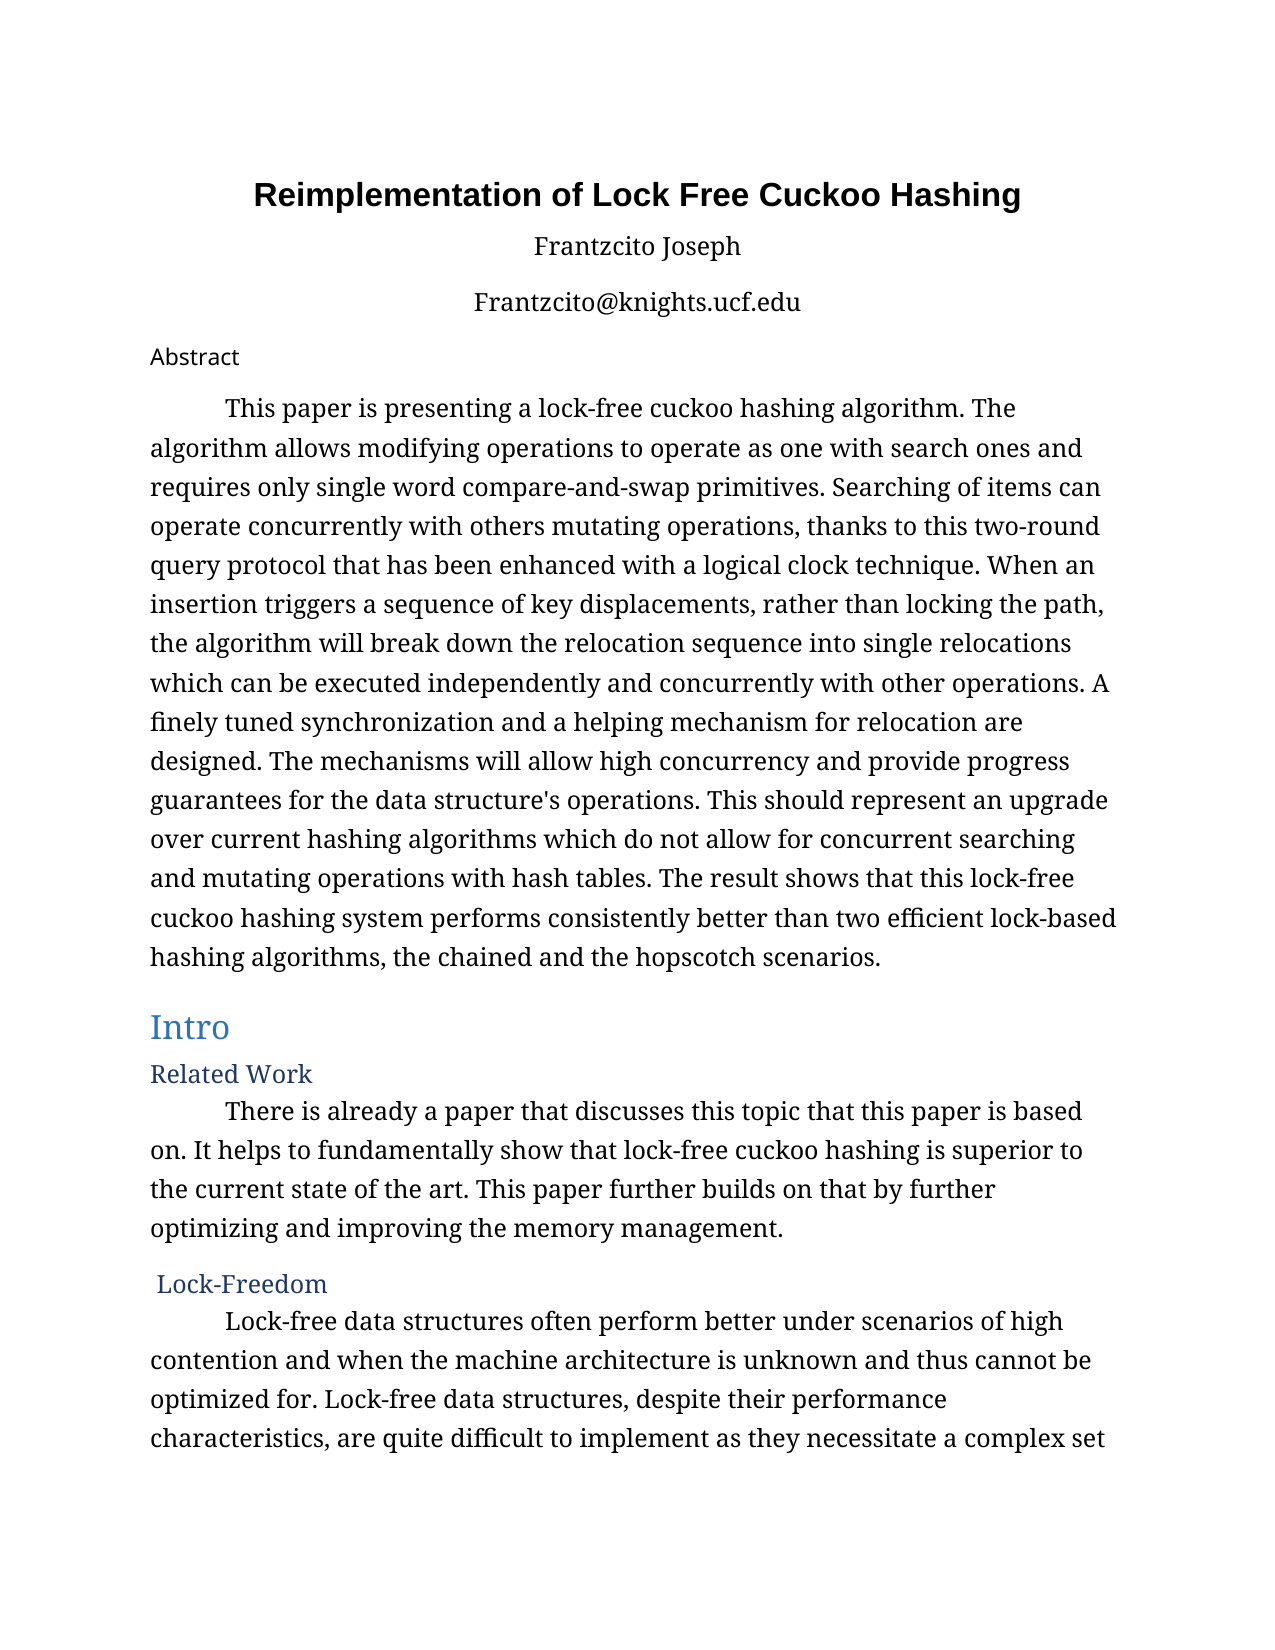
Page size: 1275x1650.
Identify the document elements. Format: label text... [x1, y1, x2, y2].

text This paper is presenting a lock-free cuckoo hashing algorithm. The algorithm allows modifying operations to operate as one with search ones and requires only single word compare-and-swap primitives. Searching of items can operate concurrently with others mutating operations, thanks to this two-round query protocol that has been enhanced with a logical clock technique. When an insertion triggers a sequence of key displacements, rather than locking the path, the algorithm will break down the relocation sequence into single relocations which can be executed independently and concurrently with other operations. A finely tuned synchronization and a helping mechanism for relocation are designed. The mechanisms will allow high concurrency and provide progress guarantees for the data structure's operations. This should represent an upgrade over current hashing algorithms which do not allow for concurrent searching and mutating operations with hash tables. The result shows that this lock-free cuckoo hashing system performs consistently better than two efficient lock-based hashing algorithms, the chained and the hopscotch scenarios. [150, 391, 1125, 973]
text There is already a paper that discusses this topic that this paper is based on. It helps to fundamentally show that lock-free cuckoo hashing is superior to the current state of the art. This paper further builds on that by further optimizing and improving the memory management. [150, 1093, 1125, 1245]
text Abstract [150, 341, 1125, 372]
text Frantzcito@knights.ucf.edu [150, 285, 1125, 319]
text Lock-free data structures often perform better under scenarios of high contention and when the machine architecture is unknown and thus cannot be optimized for. Lock-free data structures, despite their performance characteristics, are quite difficult to implement as they necessitate a complex set [150, 1303, 1125, 1455]
subtitle Intro [150, 1003, 1125, 1049]
title Reimplementation of Lock Free Cuckoo Hashing [150, 175, 1125, 213]
subtitle Related Work [150, 1057, 1125, 1091]
text Frantzcito Joseph [150, 229, 1125, 263]
subtitle Lock-Freedom [150, 1267, 1125, 1301]
